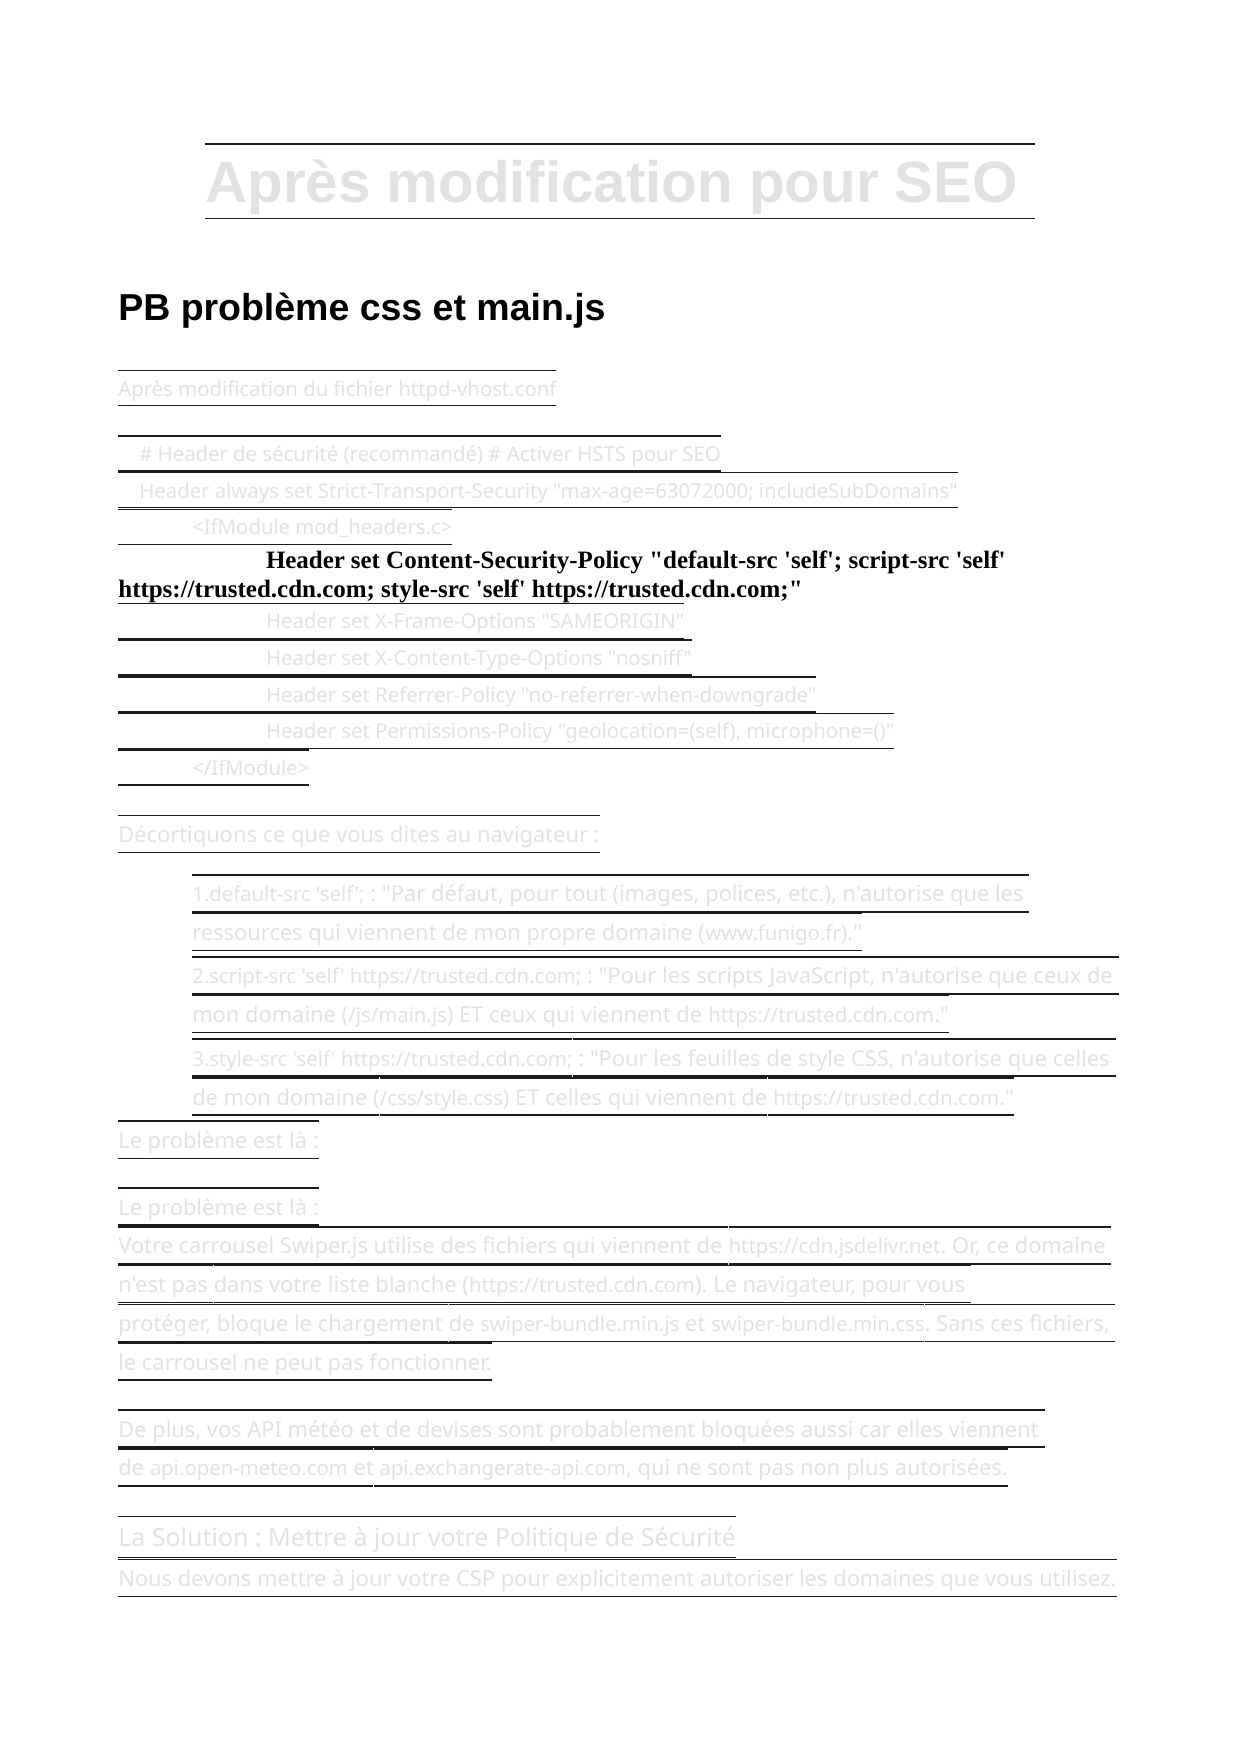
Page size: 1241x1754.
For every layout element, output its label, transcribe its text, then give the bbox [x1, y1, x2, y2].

text Décortiquons ce que vous dites au navigateur : [118, 815, 1122, 853]
text Le problème est là : [118, 1120, 1122, 1159]
title Après modification pour SEO [118, 143, 1122, 219]
text Nous devons mettre à jour votre CSP pour explicitement autoriser les domaines que vous utilisez. [118, 1558, 1122, 1597]
list style-src 'self' https://trusted.cdn.com; : "Pour les feuilles de style CSS, n'autorise que celles de mon domaine (/css/style.css) ET celles qui viennent de https://trusted.cdn.com." [118, 1038, 1122, 1116]
text Après modification du fichier httpd-vhost.conf [118, 370, 1122, 406]
text Le problème est là : Votre carrousel Swiper.js utilise des fichiers qui viennent de https://cdn.jsdelivr.net. Or, ce domaine n'est pas dans votre liste blanche (https://trusted.cdn.com). Le navigateur, pour vous protéger, bloque le chargement de swiper-bundle.min.js et swiper-bundle.min.css. Sans ces fichiers, le carrousel ne peut pas fonctionner. [118, 1187, 1122, 1381]
subtitle PB problème css et main.js [118, 285, 1122, 328]
subtitle La Solution : Mettre à jour votre Politique de Sécurité [118, 1515, 1122, 1558]
text De plus, vos API météo et de devises sont probablement bloquées aussi car elles viennent de api.open-meteo.com et api.exchangerate-api.com, qui ne sont pas non plus autorisées. [118, 1409, 1122, 1487]
list script-src 'self' https://trusted.cdn.com; : "Pour les scripts JavaScript, n'autorise que ceux de mon domaine (/js/main.js) ET ceux qui viennent de https://trusted.cdn.com." [118, 956, 1122, 1033]
text # Header de sécurité (recommandé) # Activer HSTS pour SEO Header always set Strict-Transport-Security "max-age=63072000; includeSubDomains" <IfModule mod_headers.c> Header set Content-Security-Policy "default-src 'self'; script-src 'self' https://trusted.cdn.com; style-src 'self' https://trusted.cdn.com;" Header set X-Frame-Options "SAMEORIGIN" Header set X-Content-Type-Options "nosniff" Header set Referrer-Policy "no-referrer-when-downgrade" Header set Permissions-Policy "geolocation=(self), microphone=()" </IfModule> [118, 435, 1122, 786]
list default-src 'self'; : "Par défaut, pour tout (images, polices, etc.), n'autorise que les ressources qui viennent de mon propre domaine (www.funigo.fr)." [118, 874, 1122, 951]
